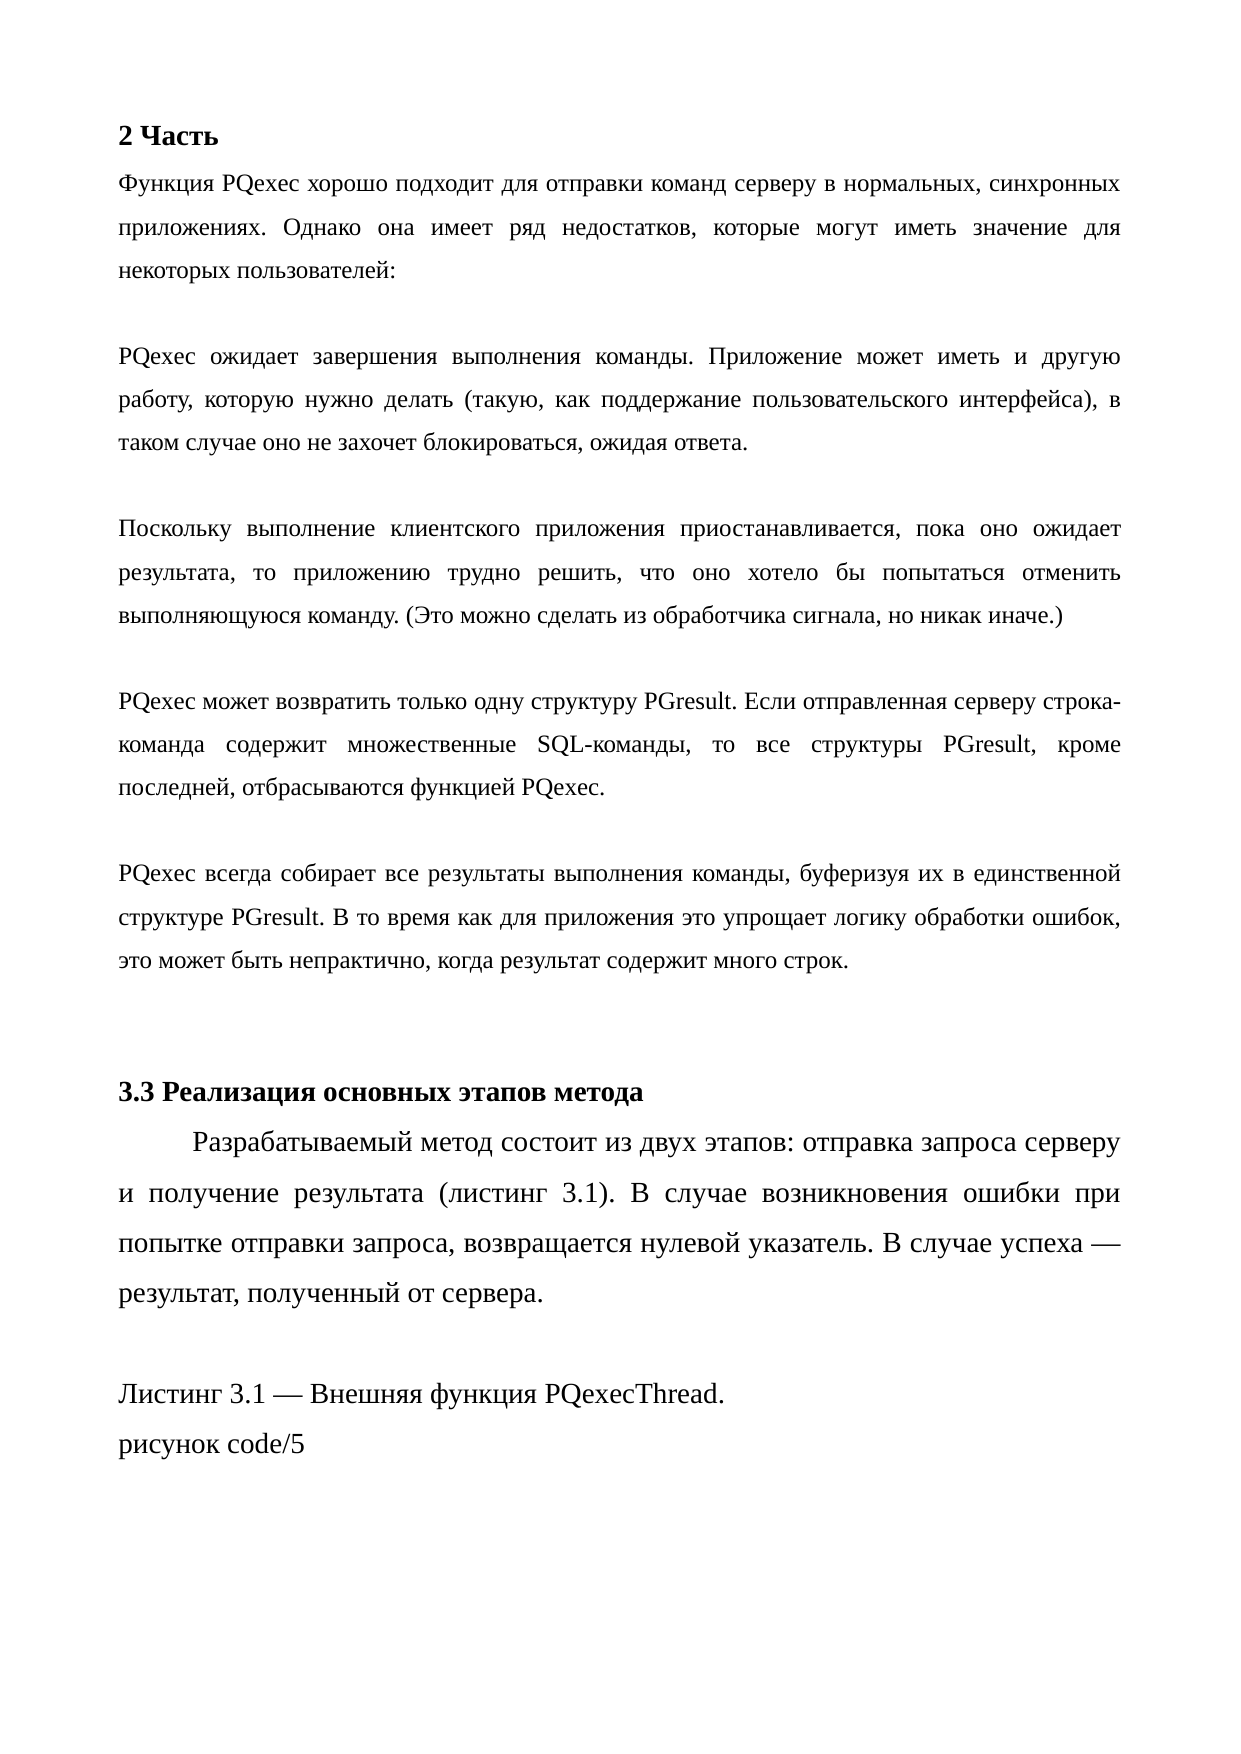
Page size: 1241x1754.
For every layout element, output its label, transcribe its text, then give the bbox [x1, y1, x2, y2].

text Разрабатываемый метод состоит из двух этапов: отправка запроса серверу и получение результата (листинг 3.1). В случае возникновения ошибки при попытке отправки запроса, возвращается нулевой указатель. В случае успеха — результат, полученный от сервера. [118, 1124, 1122, 1309]
text PQexec может возвратить только одну структуру PGresult. Если отправленная серверу строка-команда содержит множественные SQL-команды, то все структуры PGresult, кроме последней, отбрасываются функцией PQexec. [118, 686, 1122, 801]
text Функция PQexec хорошо подходит для отправки команд серверу в нормальных, синхронных приложениях. Однако она имеет ряд недостатков, которые могут иметь значение для некоторых пользователей: [118, 168, 1122, 283]
text PQexec ожидает завершения выполнения команды. Приложение может иметь и другую работу, которую нужно делать (такую, как поддержание пользовательского интерфейса), в таком случае оно не захочет блокироваться, ожидая ответа. [118, 341, 1122, 456]
text 2 Часть [118, 118, 1122, 152]
text рисунок code/5 [118, 1426, 1122, 1460]
text PQexec всегда собирает все результаты выполнения команды, буферизуя их в единственной структуре PGresult. В то время как для приложения это упрощает логику обработки ошибок, это может быть непрактично, когда результат содержит много строк. [118, 858, 1122, 973]
text 3.3 Реализация основных этапов метода [118, 1074, 1122, 1108]
text Листинг 3.1 — Внешняя функция PQexecThread. [118, 1376, 1122, 1409]
text Поскольку выполнение клиентского приложения приостанавливается, пока оно ожидает результата, то приложению трудно решить, что оно хотело бы попытаться отменить выполняющуюся команду. (Это можно сделать из обработчика сигнала, но никак иначе.) [118, 513, 1122, 628]
